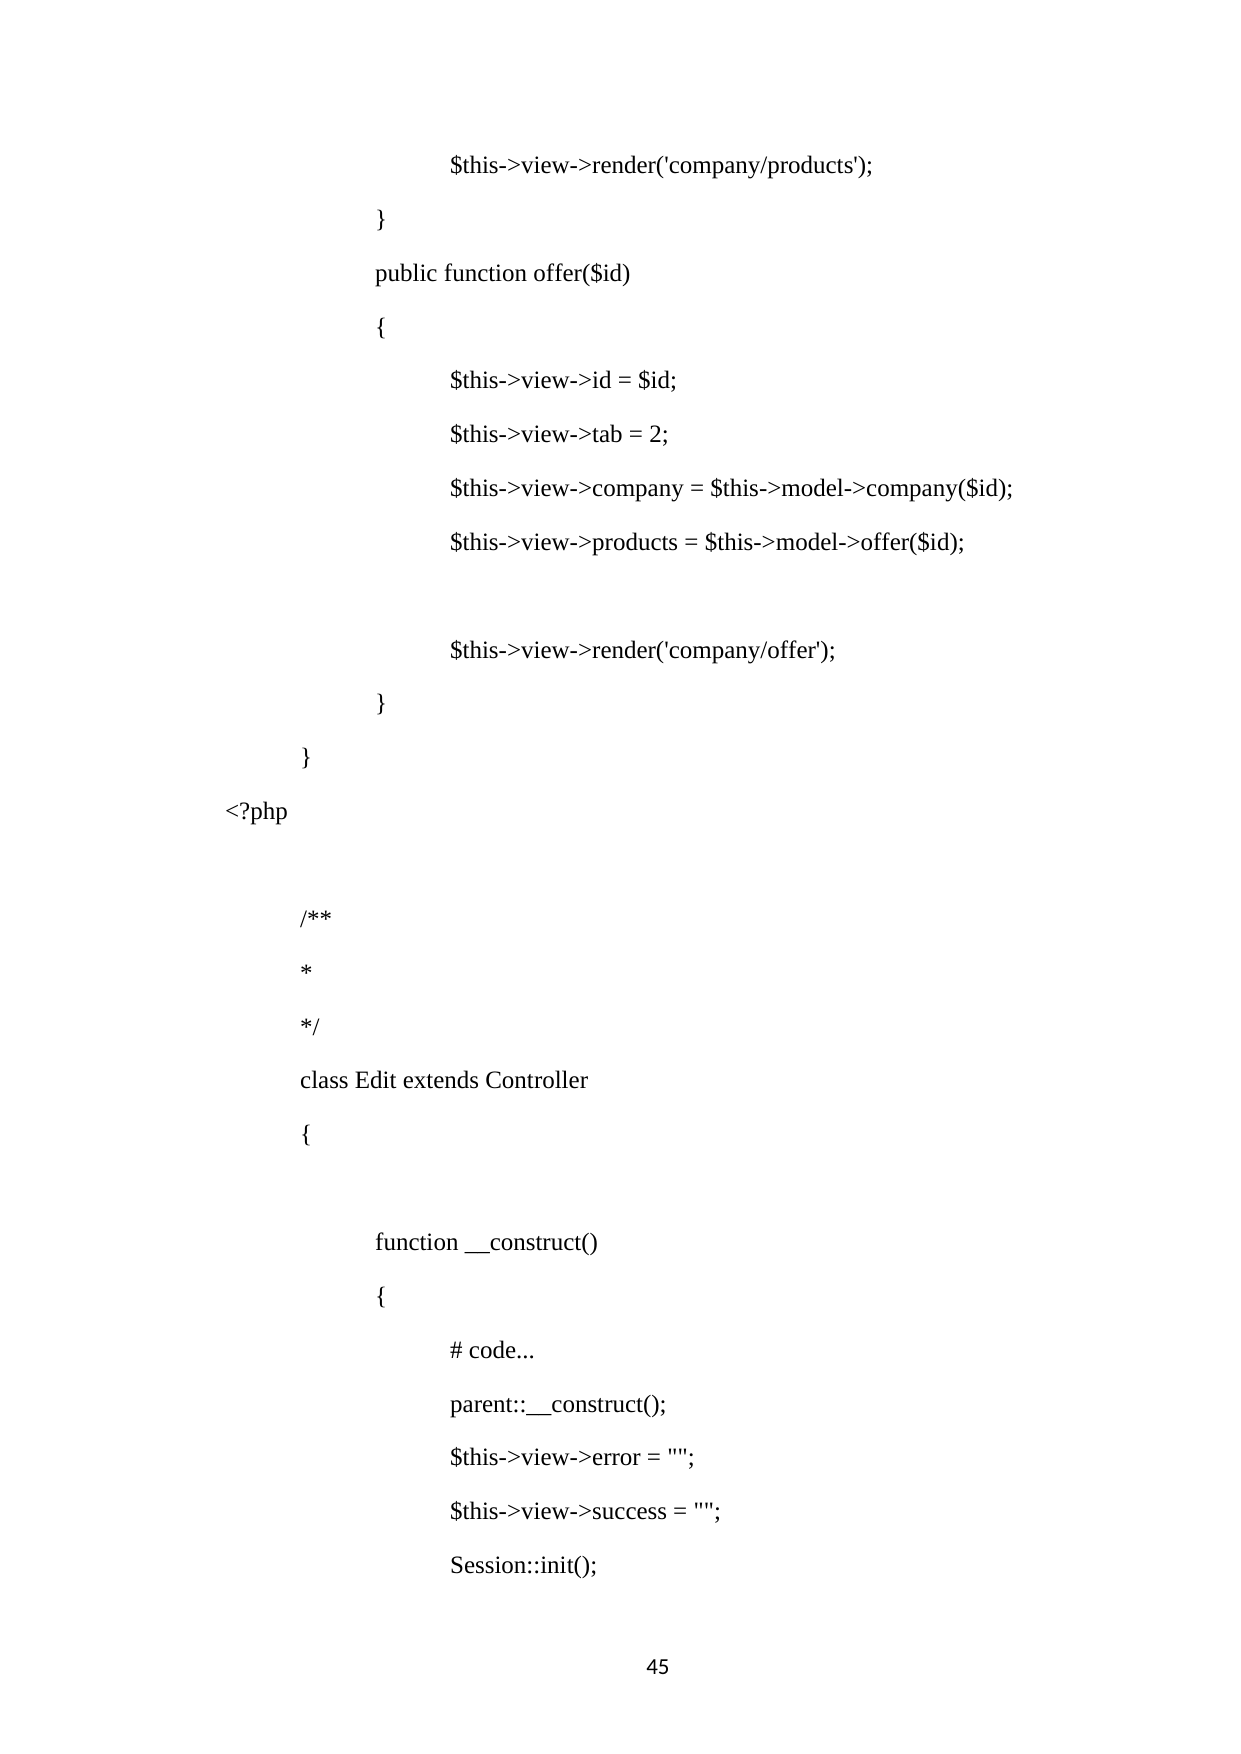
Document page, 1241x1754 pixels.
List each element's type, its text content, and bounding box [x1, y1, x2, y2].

text $this->view->tab = 2; [225, 419, 1090, 448]
text $this->view->company = $this->model->company($id); [225, 473, 1090, 502]
text } [225, 742, 1090, 771]
text * [225, 958, 1090, 987]
text $this->view->products = $this->model->offer($id); [225, 527, 1090, 556]
text <?php [225, 796, 1090, 825]
text { [225, 1281, 1090, 1310]
text */ [225, 1012, 1090, 1040]
text public function offer($id) [225, 258, 1090, 286]
text } [225, 204, 1090, 233]
text { [225, 312, 1090, 340]
text function __construct() [225, 1227, 1090, 1256]
text /** [225, 904, 1090, 933]
text $this->view->render('company/products'); [225, 150, 1090, 179]
text # code... [225, 1335, 1090, 1363]
text Session::init(); [225, 1550, 1090, 1579]
text { [225, 1119, 1090, 1148]
text $this->view->success = ""; [225, 1496, 1090, 1525]
text class Edit extends Controller [225, 1066, 1090, 1094]
text parent::__construct(); [225, 1389, 1090, 1417]
text $this->view->render('company/offer'); [225, 635, 1090, 663]
text $this->view->error = ""; [225, 1442, 1090, 1471]
text } [225, 688, 1090, 717]
text $this->view->id = $id; [225, 365, 1090, 394]
